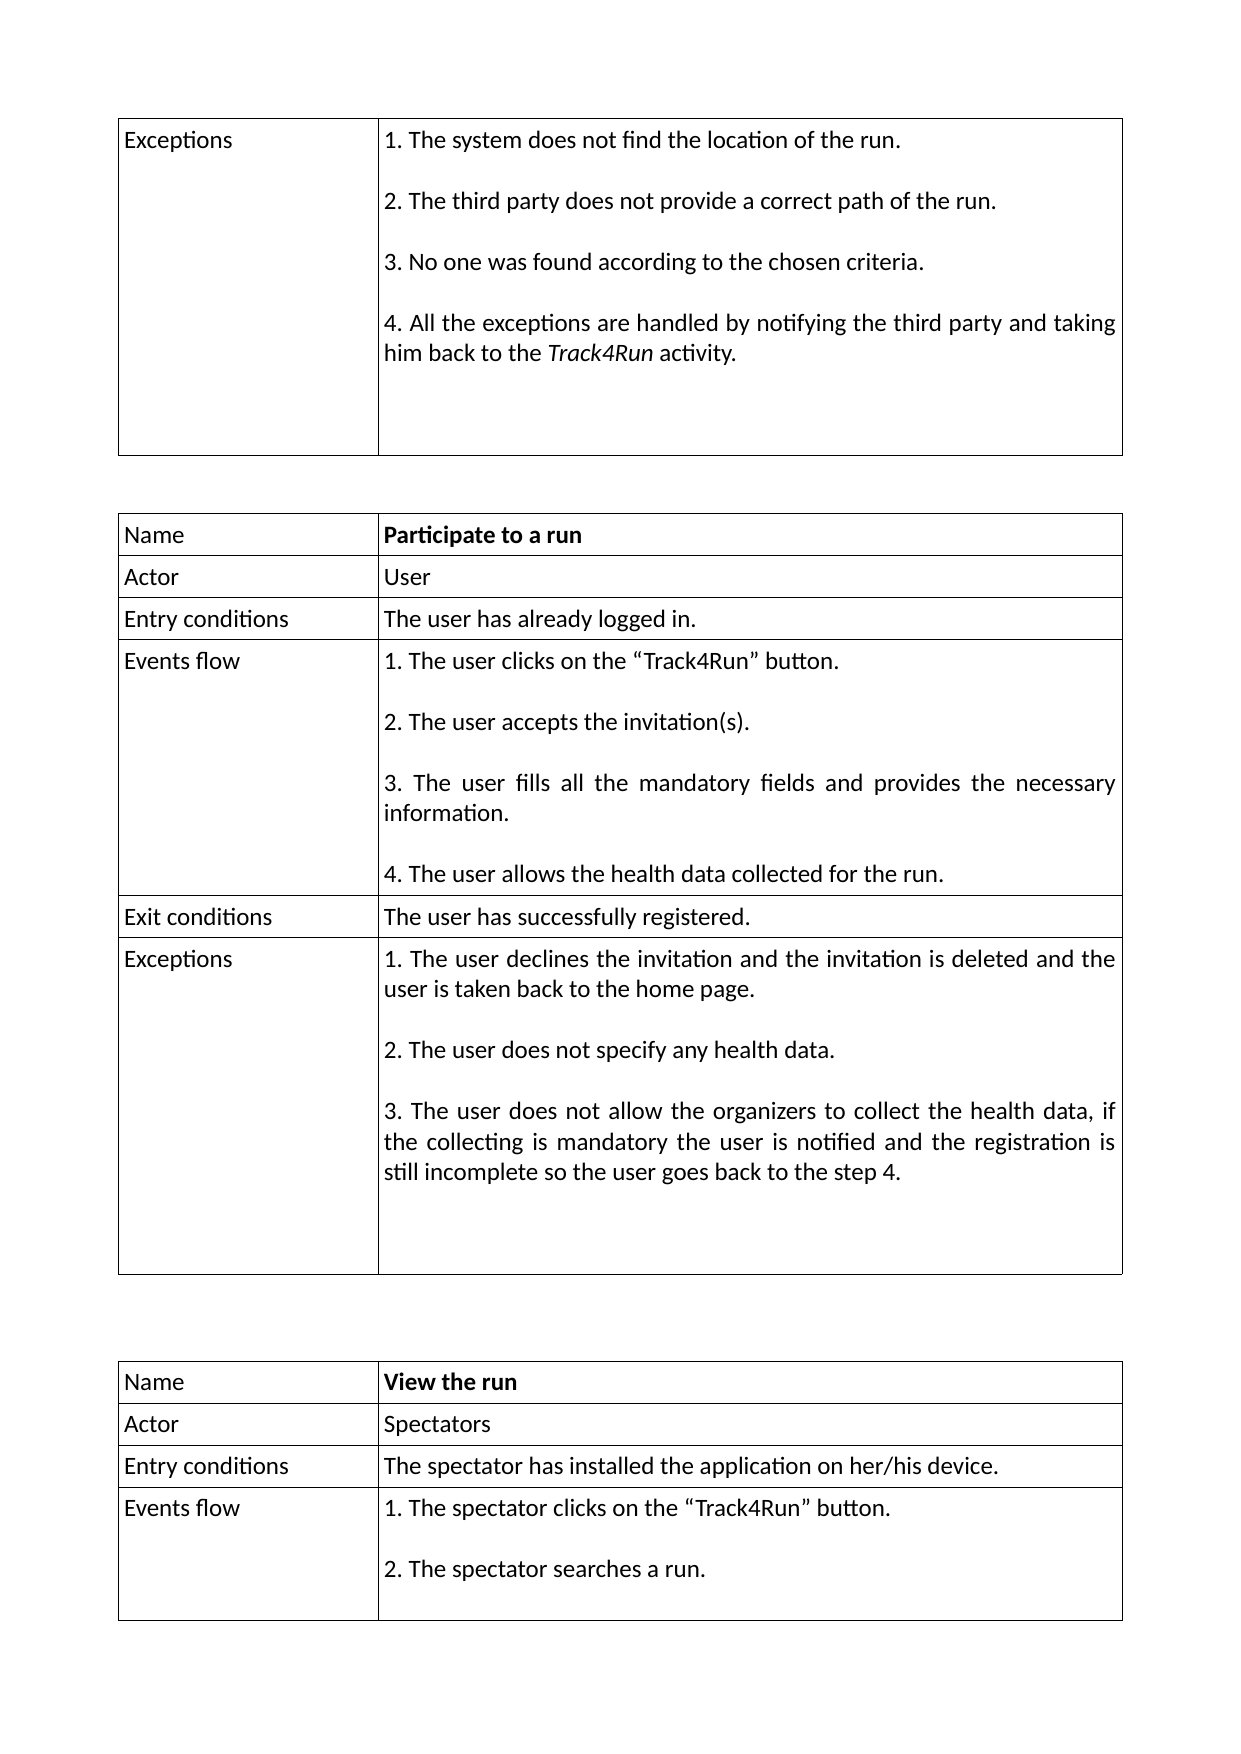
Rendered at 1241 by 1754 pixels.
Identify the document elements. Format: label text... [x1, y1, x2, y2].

table_cell The spectator has installed the application on her/his device. [379, 1446, 1122, 1487]
table_cell Events flow [119, 640, 378, 895]
table_cell 1. The user clicks on the “Track4Run” button. 2. The user accepts the invitation(s). 3. The user fills all the mandatory fields and provides the necessary information. 4. The user allows the health data collected for the run. [379, 640, 1122, 895]
table_cell Actor [119, 1404, 378, 1445]
table_cell Spectators [379, 1404, 1122, 1445]
table_header Name [119, 1362, 378, 1403]
table_cell 1. The user declines the invitation and the invitation is deleted and the user is taken back to the home page. 2. The user does not specify any health data. 3. The user does not allow the organizers to collect the health data, if the collecting is mandatory the user is notified and the registration is still incomplete so the user goes back to the step 4. [379, 938, 1122, 1274]
table_cell User [379, 556, 1122, 597]
table_cell 1. The spectator clicks on the “Track4Run” button. 2. The spectator searches a run. [379, 1488, 1122, 1620]
table_cell Exceptions [119, 119, 378, 455]
table_cell Exit conditions [119, 896, 378, 937]
table_cell 1. The system does not find the location of the run. 2. The third party does not provide a correct path of the run. 3. No one was found according to the chosen criteria. 4. All the exceptions are handled by notifying the third party and taking him back to the Track4Run activity. [379, 119, 1122, 455]
table_header Participate to a run [379, 514, 1122, 555]
table_header Name [119, 514, 378, 555]
table_cell The user has already logged in. [379, 598, 1122, 639]
table_cell The user has successfully registered. [379, 896, 1122, 937]
table_cell Events flow [119, 1488, 378, 1620]
table_cell Entry conditions [119, 1446, 378, 1487]
table_cell Exceptions [119, 938, 378, 1274]
table_cell Entry conditions [119, 598, 378, 639]
table_header View the run [379, 1362, 1122, 1403]
table_cell Actor [119, 556, 378, 597]
